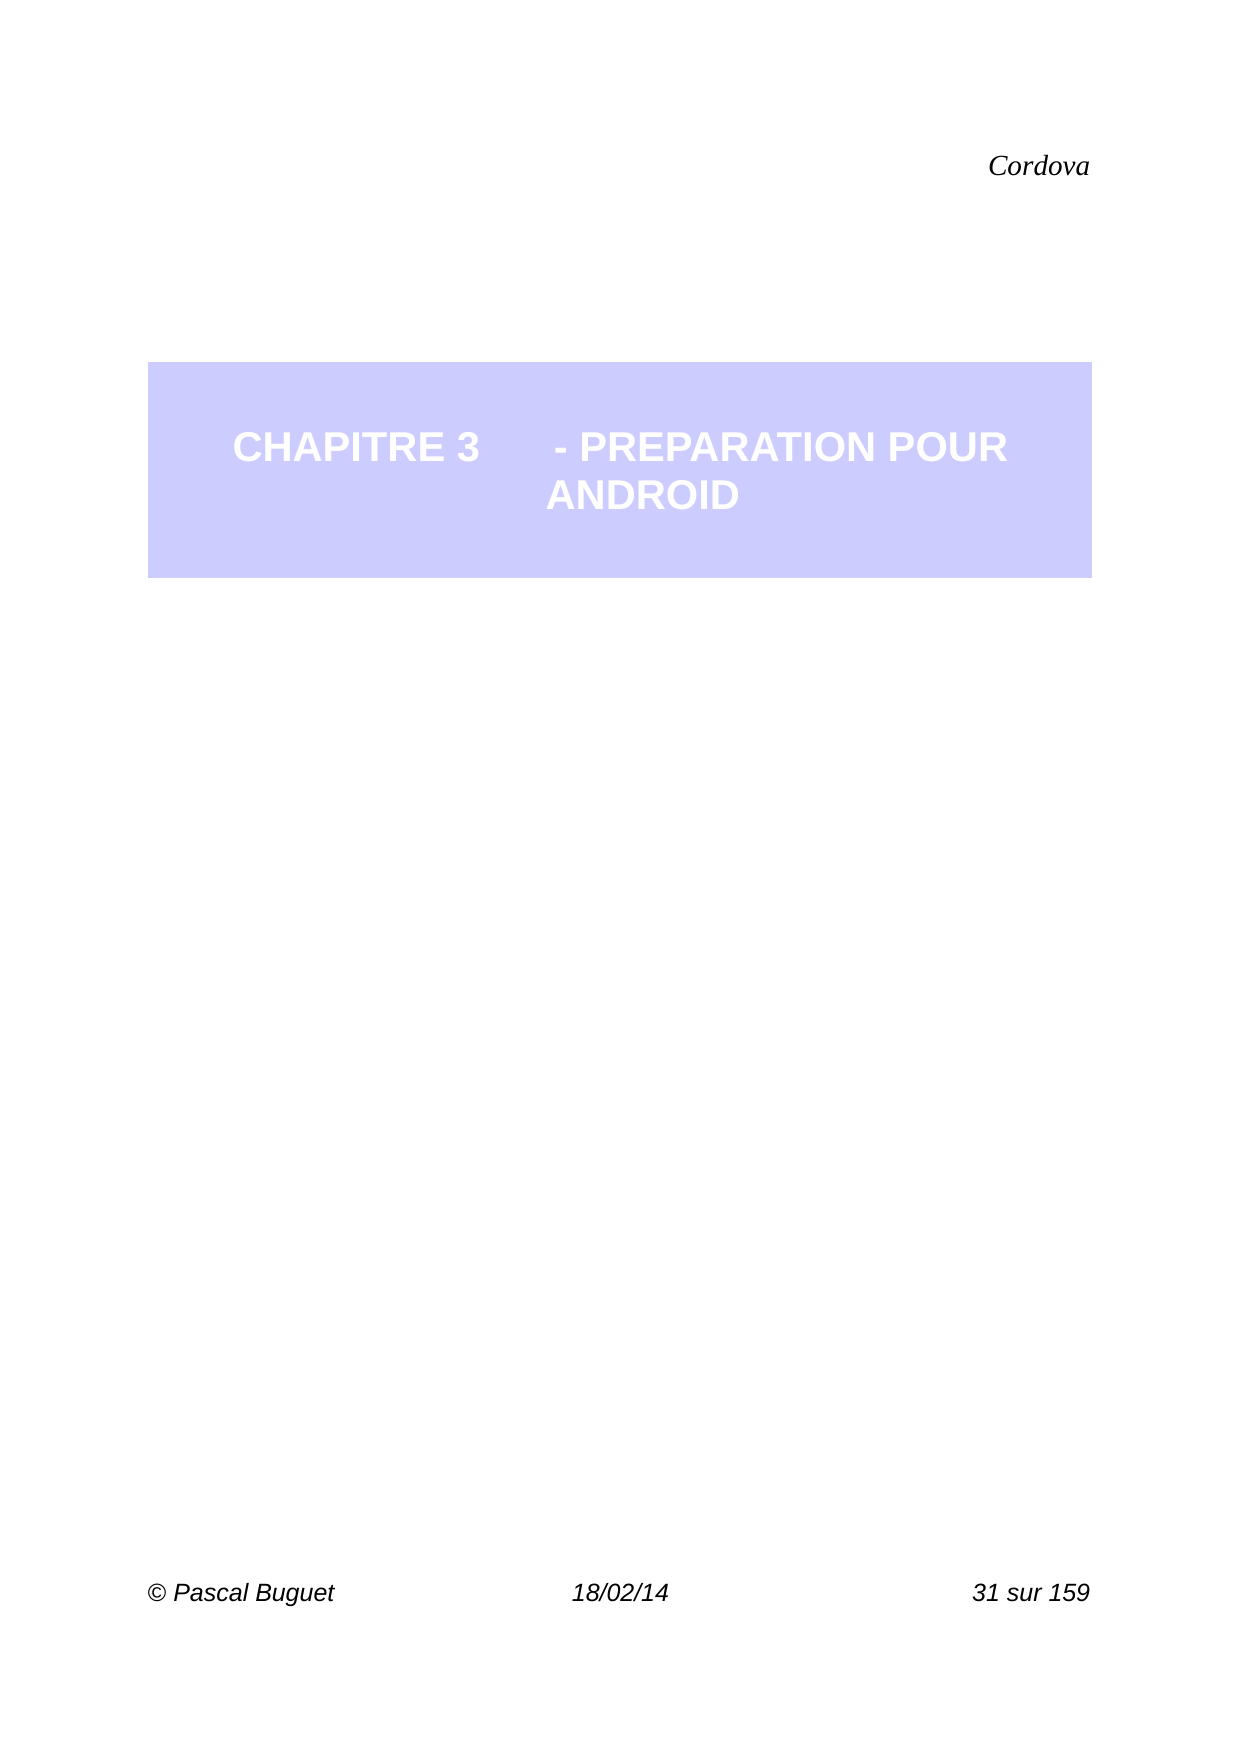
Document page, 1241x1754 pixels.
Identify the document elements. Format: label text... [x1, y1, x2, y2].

subtitle - PREPARATION POUR ANDROID [148, 364, 1092, 577]
